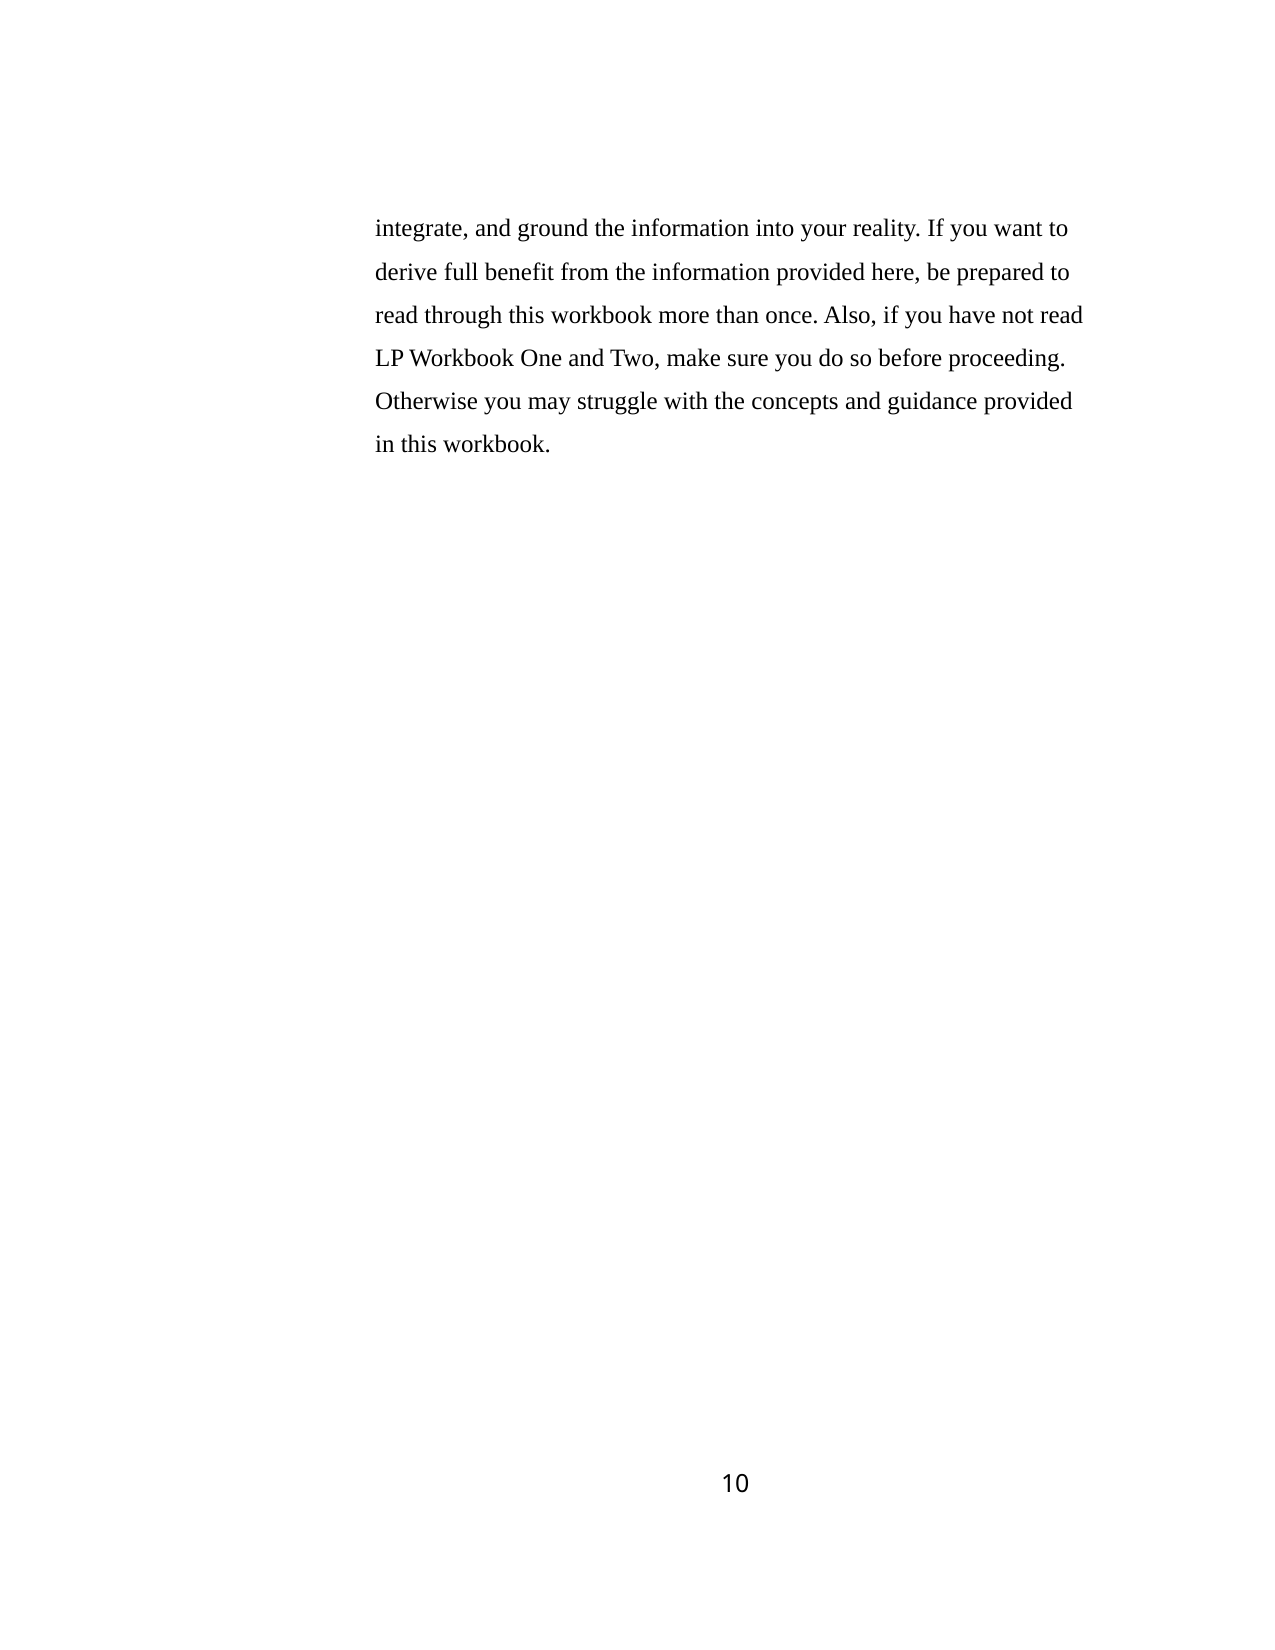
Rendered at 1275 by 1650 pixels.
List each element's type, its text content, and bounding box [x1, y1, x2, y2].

text integrate, and ground the information into your reality. If you want to derive full benefit from the information provided here, be prepared to read through this workbook more than once. Also, if you have not read LP Workbook One and Two, make sure you do so before proceeding. Otherwise you may struggle with the concepts and guidance provided in this workbook. [375, 213, 1095, 458]
